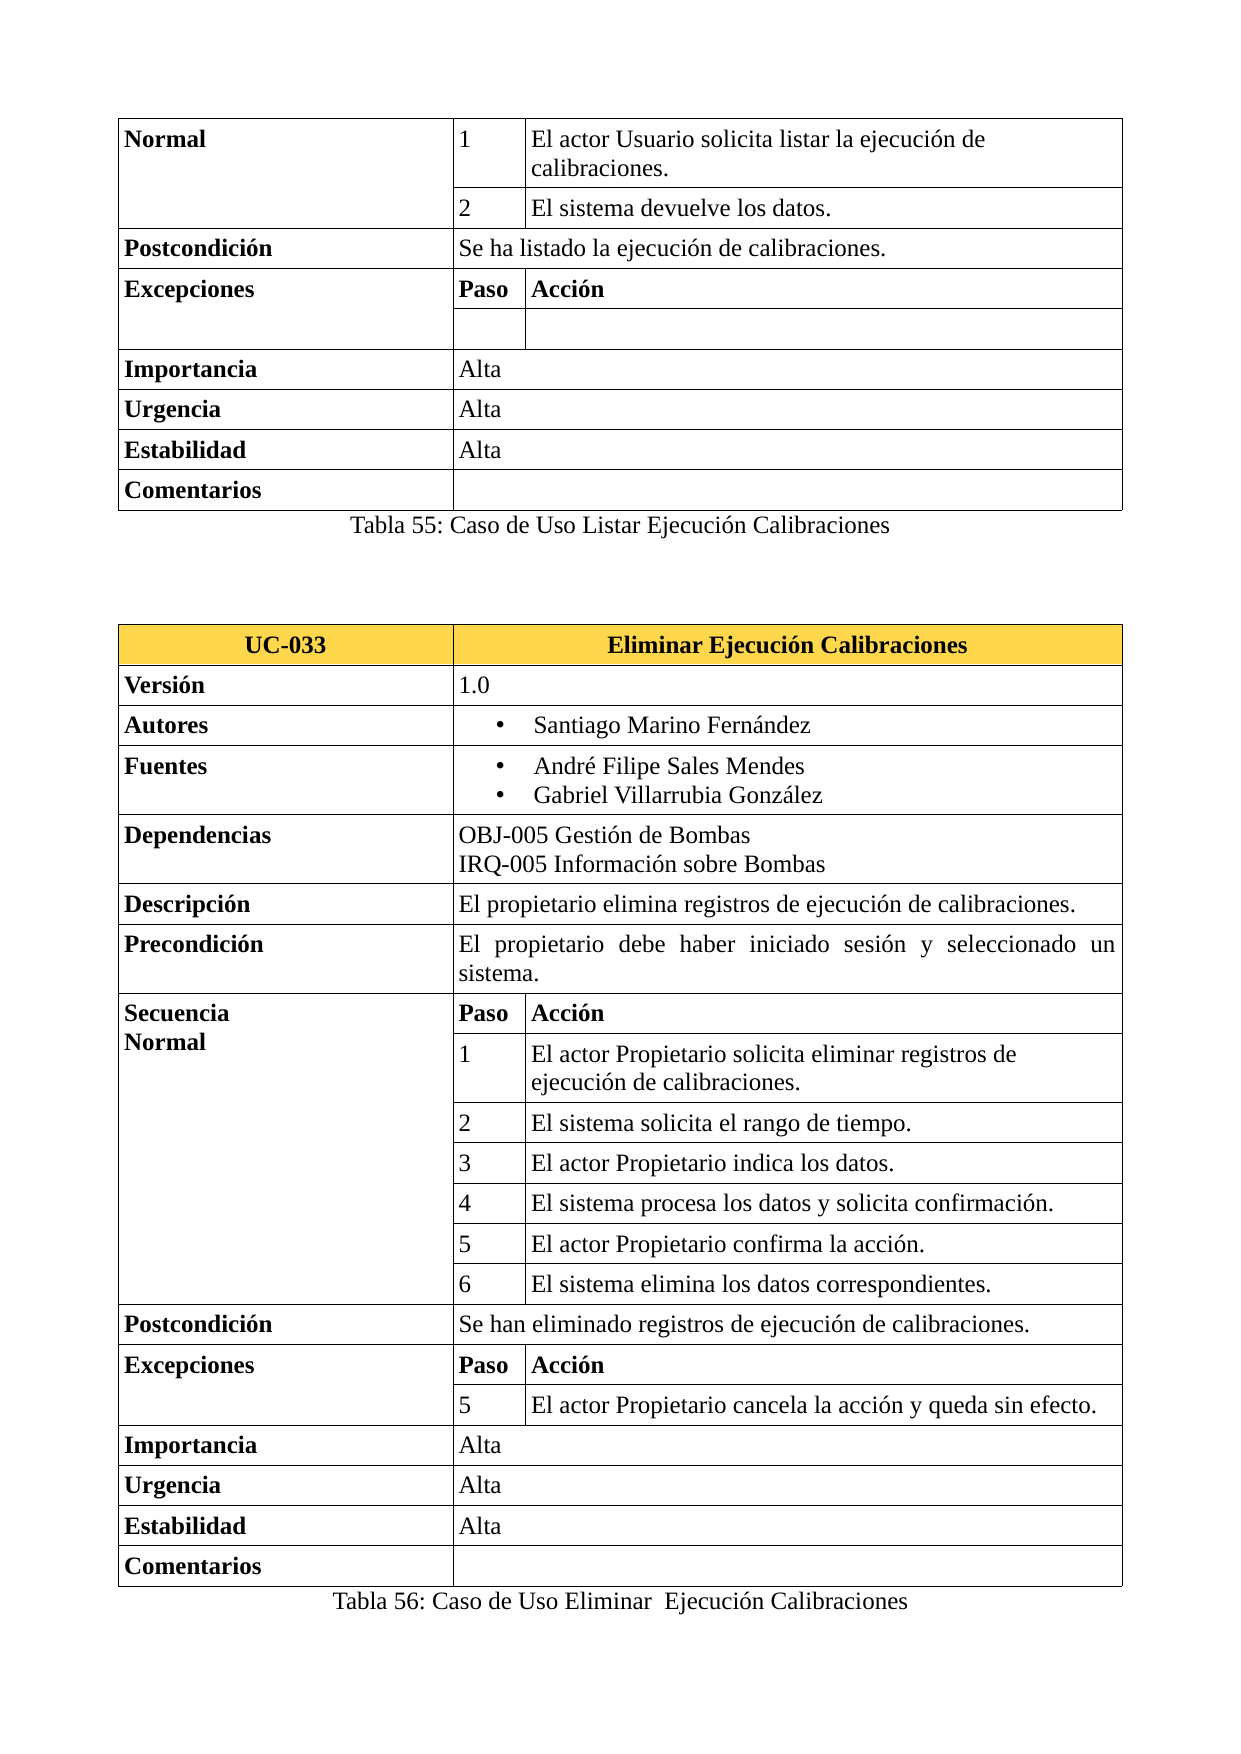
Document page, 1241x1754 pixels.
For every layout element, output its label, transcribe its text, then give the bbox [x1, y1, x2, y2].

table_cell Alta [454, 1506, 1122, 1545]
table_cell Autores [119, 706, 453, 745]
table_cell Se han eliminado registros de ejecución de calibraciones. [454, 1305, 1122, 1344]
table_cell El actor Usuario solicita listar la ejecución de calibraciones. [526, 119, 1122, 187]
table_cell Alta [454, 390, 1122, 429]
table_cell Postcondición [119, 229, 453, 268]
table_cell 1 [454, 1034, 525, 1102]
table_cell El sistema solicita el rango de tiempo. [526, 1103, 1122, 1142]
table_cell Se ha listado la ejecución de calibraciones. [454, 229, 1122, 268]
table_cell Importancia [119, 1426, 453, 1465]
table_cell André Filipe Sales Mendes Gabriel Villarrubia González [454, 746, 1122, 814]
table_cell Dependencias [119, 815, 453, 883]
table_cell Alta [454, 350, 1122, 389]
table_cell 1.0 [454, 666, 1122, 705]
table_cell Paso [454, 269, 525, 308]
table_cell [454, 1546, 1122, 1586]
table_header UC-033 [119, 625, 453, 664]
table_cell Normal [119, 119, 453, 227]
table_header Eliminar Ejecución Calibraciones [454, 625, 1122, 664]
table_cell Excepciones [119, 269, 453, 348]
table_cell Urgencia [119, 1466, 453, 1505]
table_cell Estabilidad [119, 430, 453, 469]
table_cell [454, 470, 1122, 510]
table_cell El actor Propietario solicita eliminar registros de ejecución de calibraciones. [526, 1034, 1122, 1102]
table_cell [454, 309, 525, 348]
table_cell Comentarios [119, 1546, 453, 1586]
table_cell Alta [454, 1466, 1122, 1505]
table_cell Santiago Marino Fernández [454, 706, 1122, 745]
table_cell El actor Propietario cancela la acción y queda sin efecto. [526, 1385, 1122, 1424]
table_cell Postcondición [119, 1305, 453, 1344]
table_cell 6 [454, 1264, 525, 1303]
text Tabla 56: Caso de Uso Eliminar Ejecución Calibraciones [118, 1587, 1122, 1614]
table_cell OBJ-005 Gestión de Bombas IRQ-005 Información sobre Bombas [454, 815, 1122, 883]
table_cell El sistema procesa los datos y solicita confirmación. [526, 1184, 1122, 1223]
table_cell Secuencia Normal [119, 994, 453, 1303]
table_cell El sistema devuelve los datos. [526, 188, 1122, 227]
table_cell 1 [454, 119, 525, 187]
table_cell 5 [454, 1385, 525, 1424]
table_cell 2 [454, 1103, 525, 1142]
table_cell Acción [526, 1345, 1122, 1384]
table_cell Descripción [119, 884, 453, 923]
table_cell 4 [454, 1184, 525, 1223]
table_cell Comentarios [119, 470, 453, 510]
table_cell Paso [454, 994, 525, 1033]
table_cell Urgencia [119, 390, 453, 429]
table_cell El actor Propietario confirma la acción. [526, 1224, 1122, 1263]
table_cell Precondición [119, 925, 453, 993]
text Tabla 55: Caso de Uso Listar Ejecución Calibraciones [118, 511, 1122, 538]
table_cell 5 [454, 1224, 525, 1263]
table_cell Fuentes [119, 746, 453, 814]
table_cell 2 [454, 188, 525, 227]
table_cell Acción [526, 269, 1122, 308]
table_cell Acción [526, 994, 1122, 1033]
table_cell [526, 309, 1122, 348]
table_cell Excepciones [119, 1345, 453, 1424]
table_cell Importancia [119, 350, 453, 389]
table_cell El sistema elimina los datos correspondientes. [526, 1264, 1122, 1303]
table_cell Versión [119, 666, 453, 705]
table_cell Alta [454, 1426, 1122, 1465]
table_cell El propietario debe haber iniciado sesión y seleccionado un sistema. [454, 925, 1122, 993]
table_cell El actor Propietario indica los datos. [526, 1143, 1122, 1183]
table_cell Estabilidad [119, 1506, 453, 1545]
table_cell Paso [454, 1345, 525, 1384]
table_cell El propietario elimina registros de ejecución de calibraciones. [454, 884, 1122, 923]
table_cell Alta [454, 430, 1122, 469]
table_cell 3 [454, 1143, 525, 1183]
